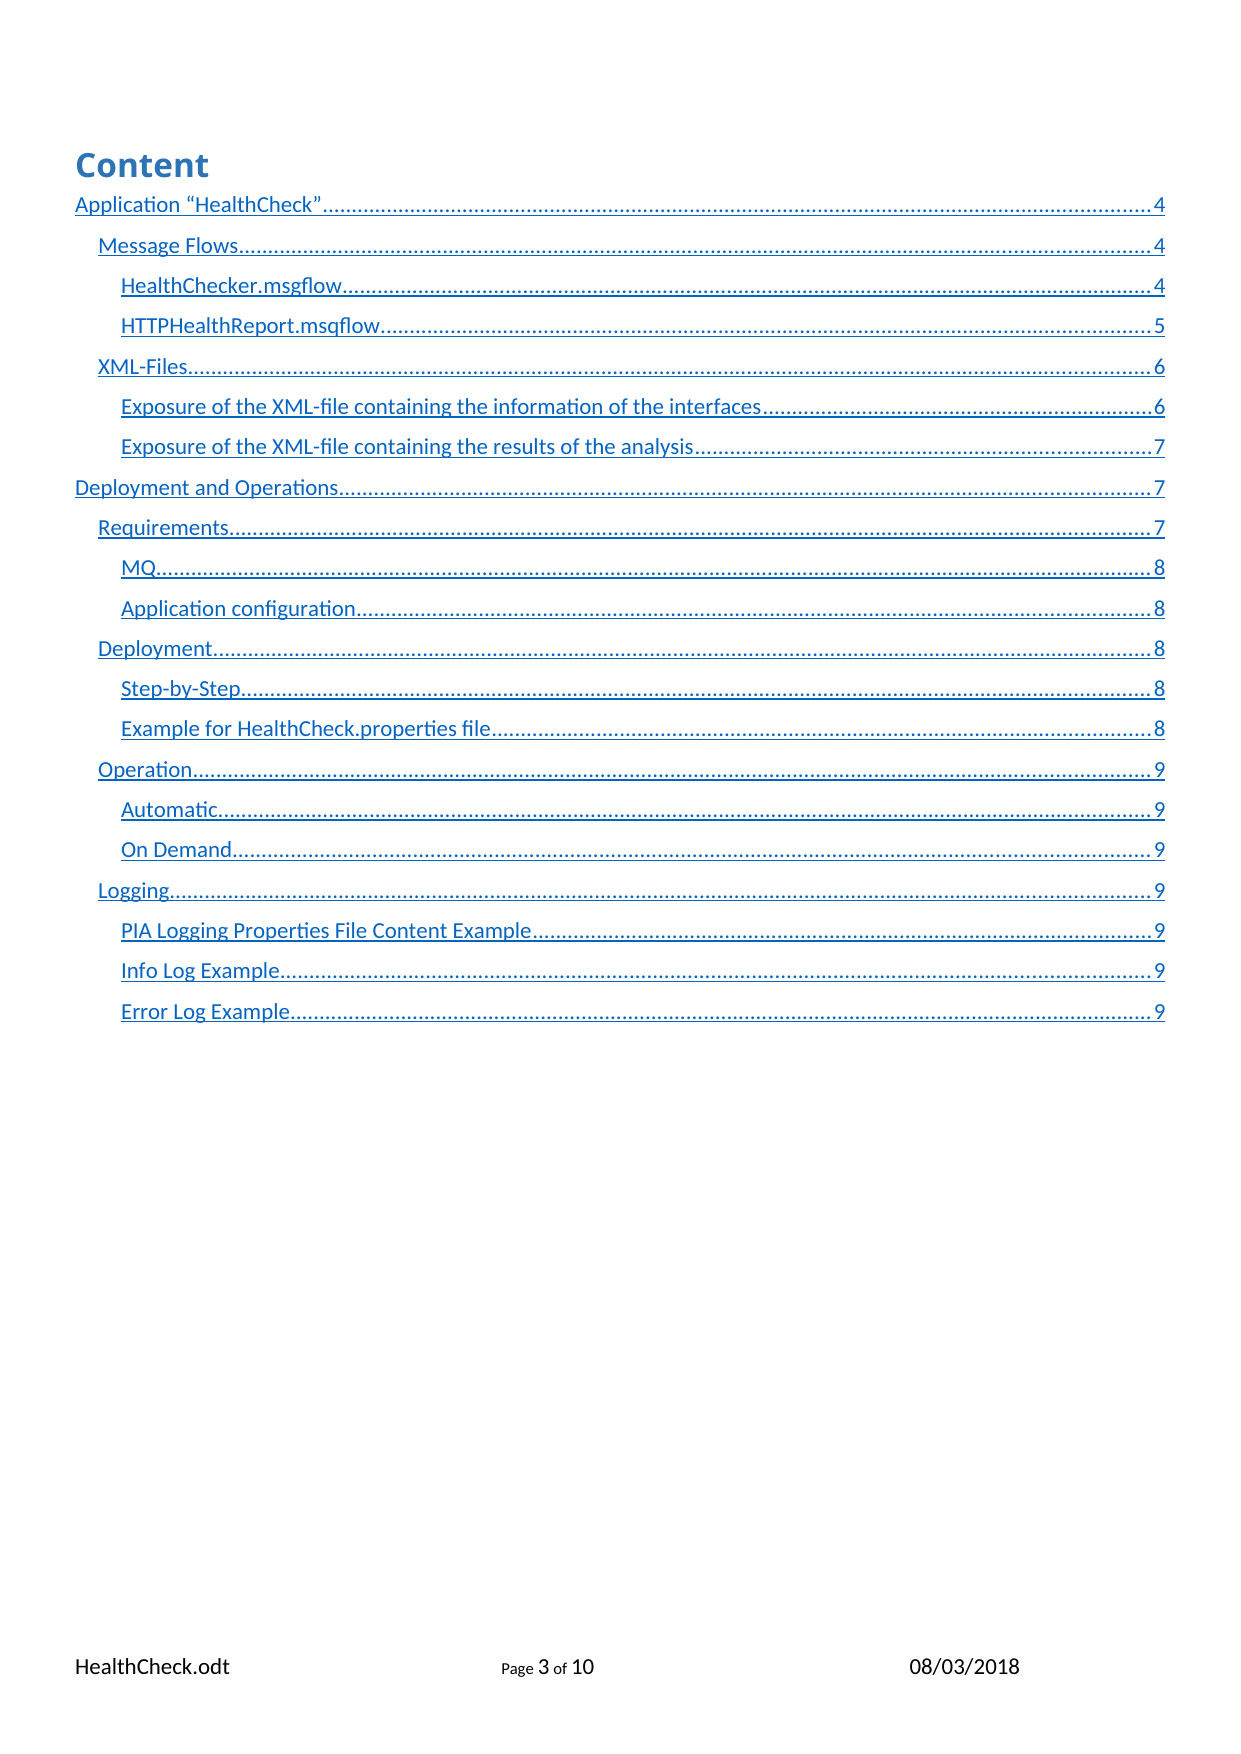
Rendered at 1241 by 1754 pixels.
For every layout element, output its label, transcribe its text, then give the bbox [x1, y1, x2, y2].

text Step-by-Step 8 [121, 674, 1165, 698]
text PIA Logging Properties File Content Example 9 [121, 916, 1165, 940]
text MQ 8 [121, 553, 1165, 577]
text Operation 9 [98, 755, 1165, 779]
text XML-Files 6 [98, 352, 1165, 376]
text HTTPHealthReport.msqflow 5 [121, 311, 1165, 336]
text Application “HealthCheck” 4 [75, 191, 1165, 215]
text Application configuration 8 [121, 594, 1165, 618]
text Requirements 7 [98, 513, 1165, 537]
text Exposure of the XML-file containing the information of the interfaces 6 [121, 392, 1165, 416]
text On Demand 9 [121, 836, 1165, 860]
text Info Log Example 9 [121, 956, 1165, 981]
text Example for HealthCheck.properties file 8 [121, 714, 1165, 739]
text Logging 9 [98, 876, 1165, 900]
text Deployment 8 [98, 634, 1165, 658]
text Exposure of the XML-file containing the results of the analysis 7 [121, 432, 1165, 457]
text Error Log Example 9 [121, 997, 1165, 1021]
text Message Flows 4 [98, 231, 1165, 255]
text Deployment and Operations 7 [75, 473, 1165, 497]
subtitle Content [75, 142, 1165, 187]
text HealthChecker.msgflow 4 [121, 271, 1165, 295]
text Automatic 9 [121, 795, 1165, 819]
